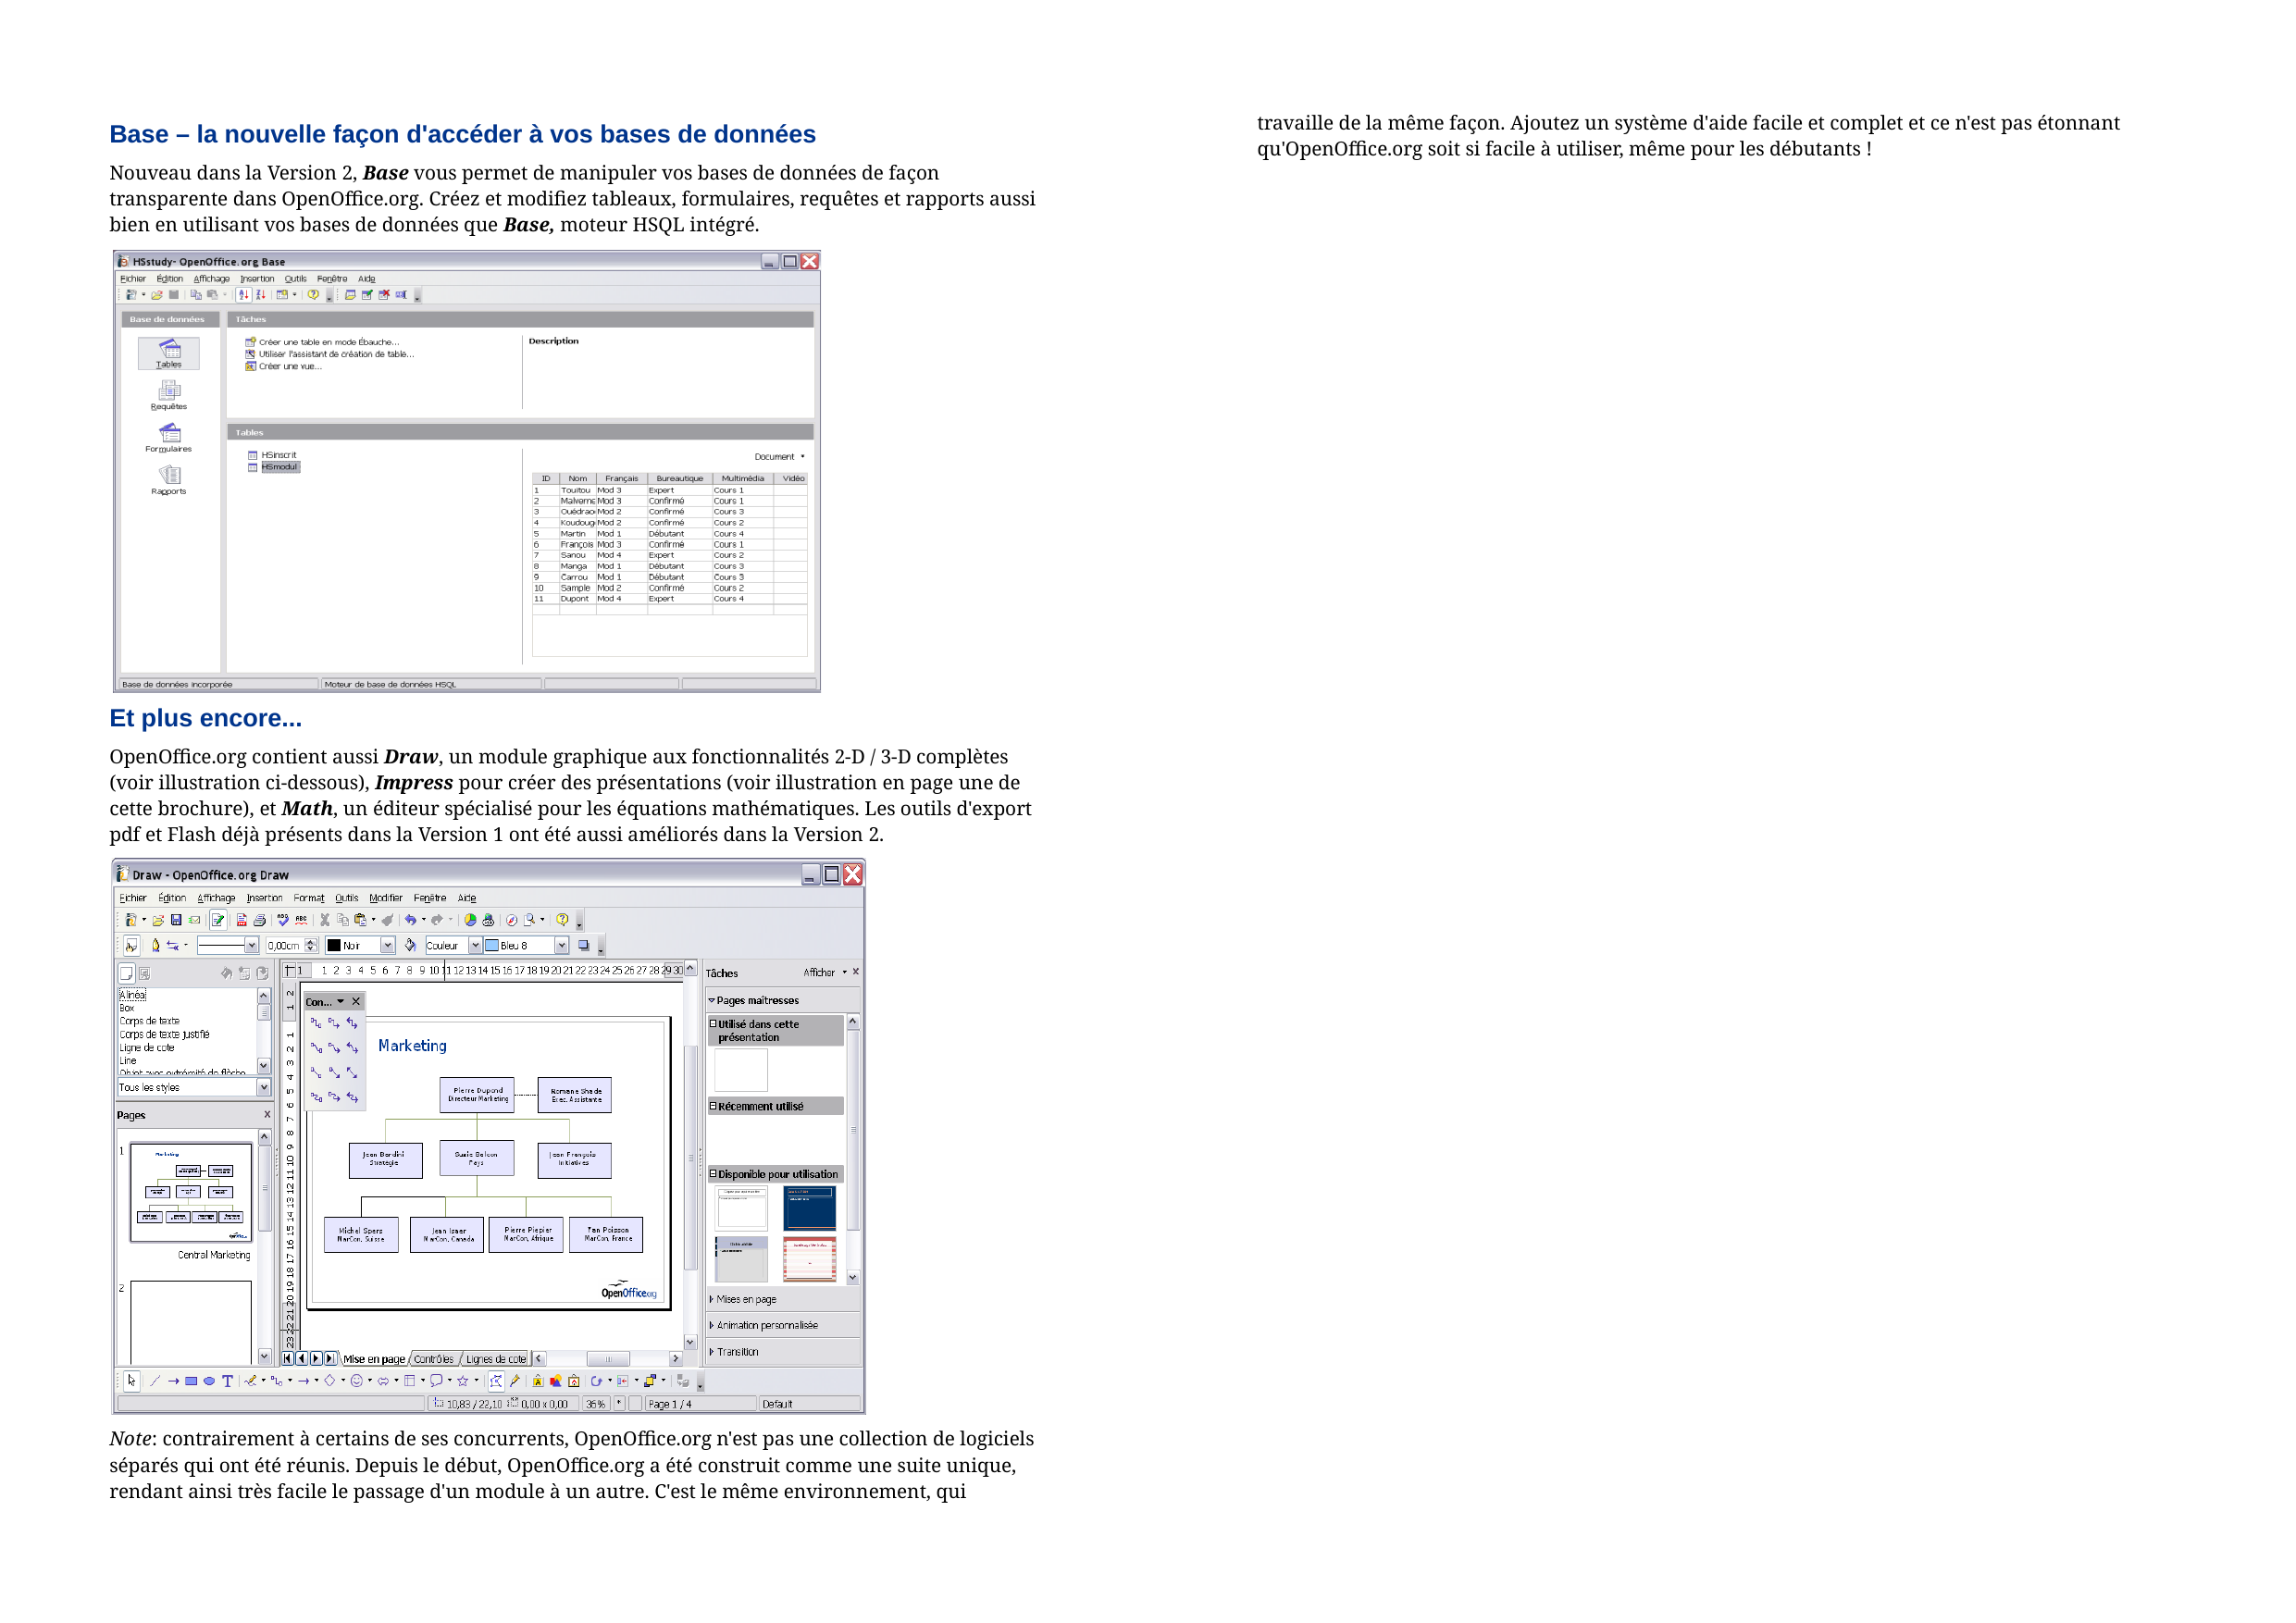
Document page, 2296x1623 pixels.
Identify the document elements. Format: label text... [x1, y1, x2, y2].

picture [111, 858, 866, 1415]
text travaille de la même façon. Ajoutez un système d'aide facile et complet et ce n'est pas étonnant qu'OpenOffice.org soit si facile à utiliser, même pour les débutants ! [1257, 109, 2186, 161]
picture [113, 250, 822, 693]
text Nouveau dans la Version 2, Base vous permet de manipuler vos bases de données de façon transparente dans OpenOffice.org. Créez et modifiez tableaux, formulaires, requêtes et rapports aussi bien en utilisant vos bases de données que Base, moteur HSQL intégré. [109, 159, 1038, 238]
subtitle Et plus encore... [109, 248, 1038, 732]
text OpenOffice.org contient aussi Draw, un module graphique aux fonctionnalités 2-D / 3-D complètes (voir illustration ci-dessous), Impress pour créer des présentations (voir illustration en page une de cette brochure), et Math, un éditeur spécialisé pour les équations mathématiques. Les outils d'export pdf et Flash déjà présents dans la Version 1 ont été aussi améliorés dans la Version 2. [109, 743, 1038, 848]
subtitle Base – la nouvelle façon d'accéder à vos bases de données [109, 120, 1038, 148]
text Note: contrairement à certains de ses concurrents, OpenOffice.org n'est pas une collection de logiciels séparés qui ont été réunis. Depuis le début, OpenOffice.org a été construit comme une suite unique, rendant ainsi très facile le passage d'un module à un autre. C'est le même environnement, qui [109, 848, 1038, 1504]
